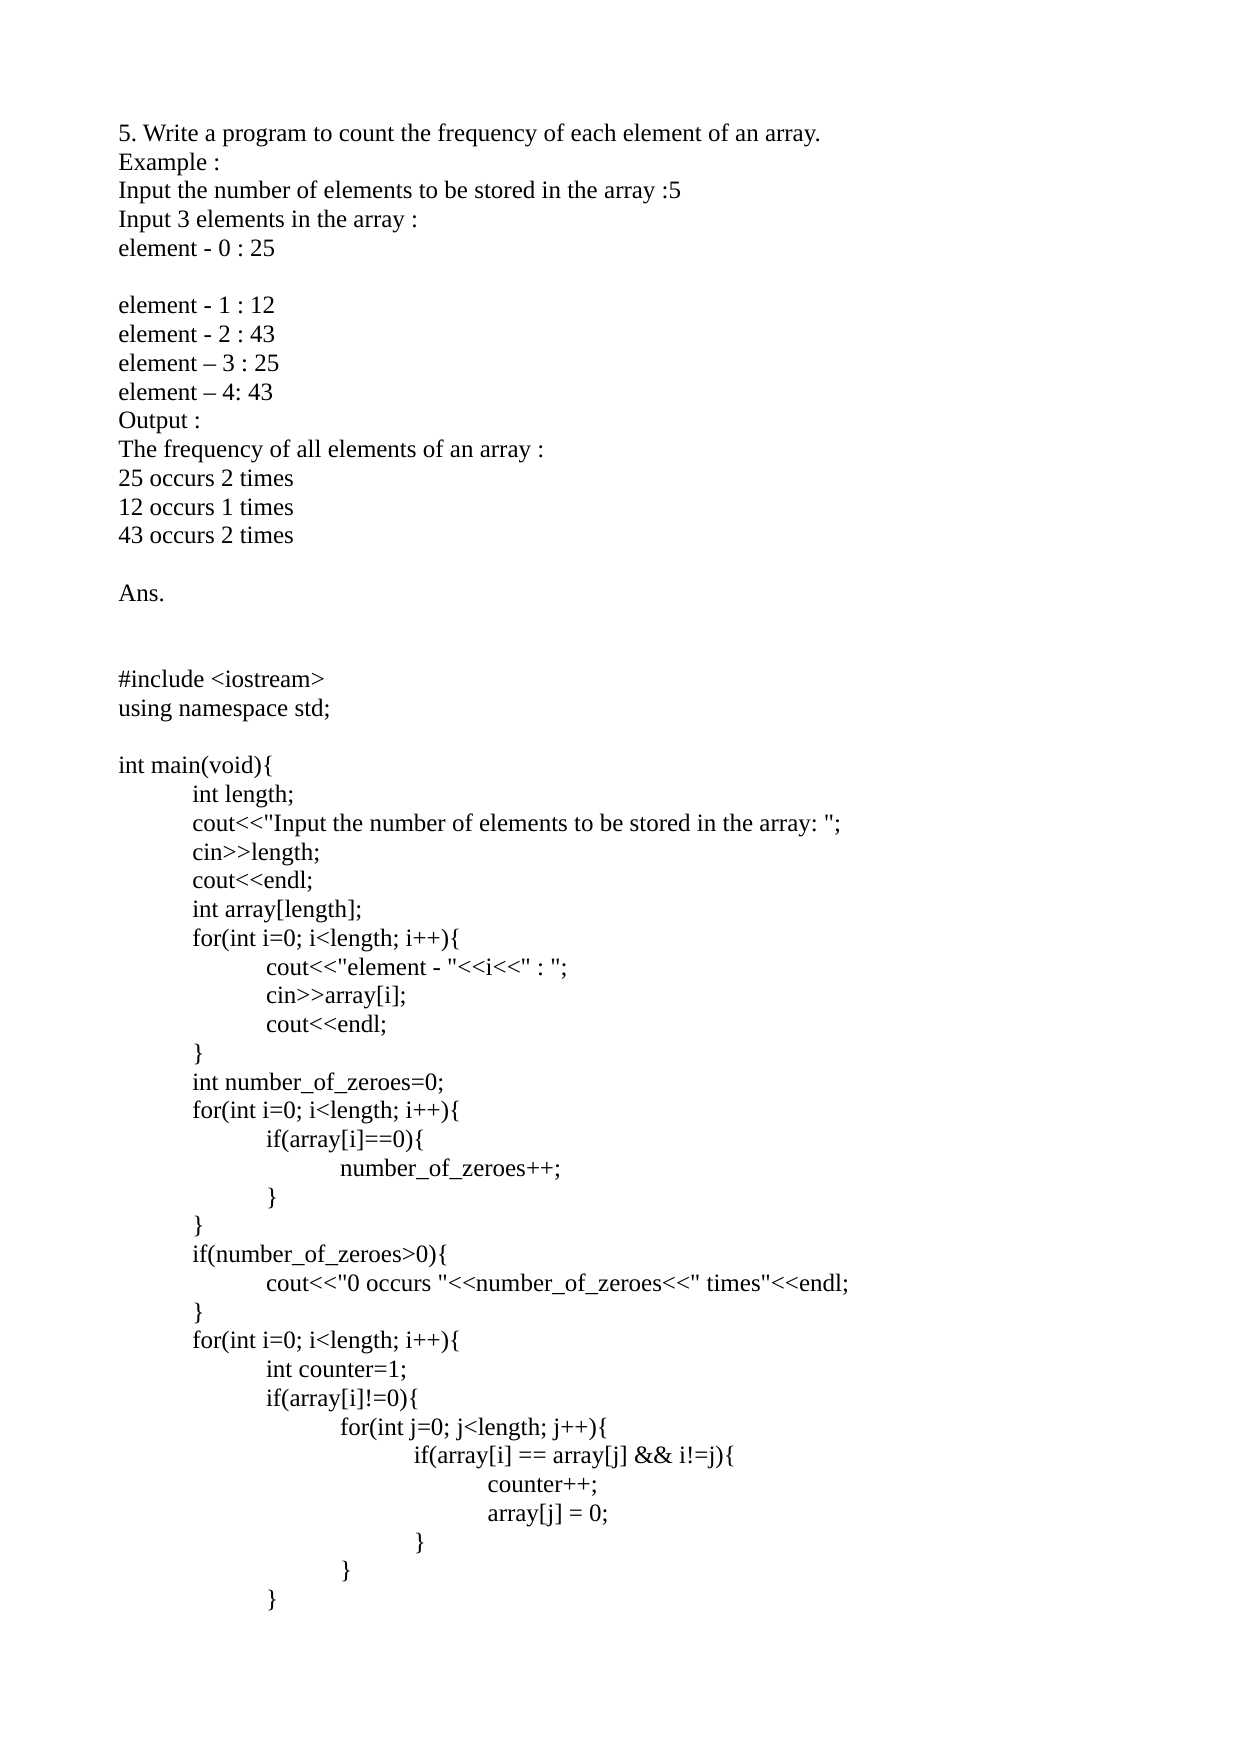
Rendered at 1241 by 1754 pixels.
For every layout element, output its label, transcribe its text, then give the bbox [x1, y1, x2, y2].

text 5. Write a program to count the frequency of each element of an array. [118, 118, 1122, 147]
text 43 occurs 2 times [118, 521, 1122, 549]
text Input 3 elements in the array : [118, 204, 1122, 233]
text cin>>length; [118, 837, 1122, 866]
text element – 3 : 25 [118, 348, 1122, 377]
text for(int i=0; i<length; i++){ [118, 1326, 1122, 1354]
text #include <iostream> [118, 664, 1122, 693]
text int main(void){ [118, 751, 1122, 779]
text element - 2 : 43 [118, 319, 1122, 348]
text counter++; [118, 1469, 1122, 1498]
text int length; [118, 779, 1122, 808]
text cin>>array[i]; [118, 981, 1122, 1009]
text element - 1 : 12 [118, 291, 1122, 319]
text number_of_zeroes++; [118, 1153, 1122, 1182]
text cout<<"Input the number of elements to be stored in the array: "; [118, 808, 1122, 837]
text Ans. [118, 578, 1122, 607]
text 25 occurs 2 times [118, 463, 1122, 492]
text if(array[i] == array[j] && i!=j){ [118, 1441, 1122, 1469]
text } [118, 1211, 1122, 1239]
text cout<<endl; [118, 866, 1122, 894]
text if(array[i]==0){ [118, 1124, 1122, 1153]
text if(number_of_zeroes>0){ [118, 1239, 1122, 1268]
text int number_of_zeroes=0; [118, 1067, 1122, 1096]
text array[j] = 0; [118, 1498, 1122, 1527]
text Output : [118, 406, 1122, 434]
text for(int j=0; j<length; j++){ [118, 1412, 1122, 1441]
text cout<<"0 occurs "<<number_of_zeroes<<" times"<<endl; [118, 1268, 1122, 1297]
text } [118, 1584, 1122, 1613]
text for(int i=0; i<length; i++){ [118, 1096, 1122, 1124]
text } [118, 1038, 1122, 1067]
text } [118, 1527, 1122, 1556]
text int counter=1; [118, 1354, 1122, 1383]
text Input the number of elements to be stored in the array :5 [118, 176, 1122, 204]
text } [118, 1182, 1122, 1211]
text cout<<"element - "<<i<<" : "; [118, 952, 1122, 981]
text Example : [118, 147, 1122, 176]
text if(array[i]!=0){ [118, 1383, 1122, 1412]
text for(int i=0; i<length; i++){ [118, 923, 1122, 952]
text element - 0 : 25 [118, 233, 1122, 262]
text } [118, 1297, 1122, 1326]
text element – 4: 43 [118, 377, 1122, 406]
text } [118, 1556, 1122, 1584]
text 12 occurs 1 times [118, 492, 1122, 521]
text using namespace std; [118, 693, 1122, 722]
text int array[length]; [118, 894, 1122, 923]
text The frequency of all elements of an array : [118, 434, 1122, 463]
text cout<<endl; [118, 1009, 1122, 1038]
